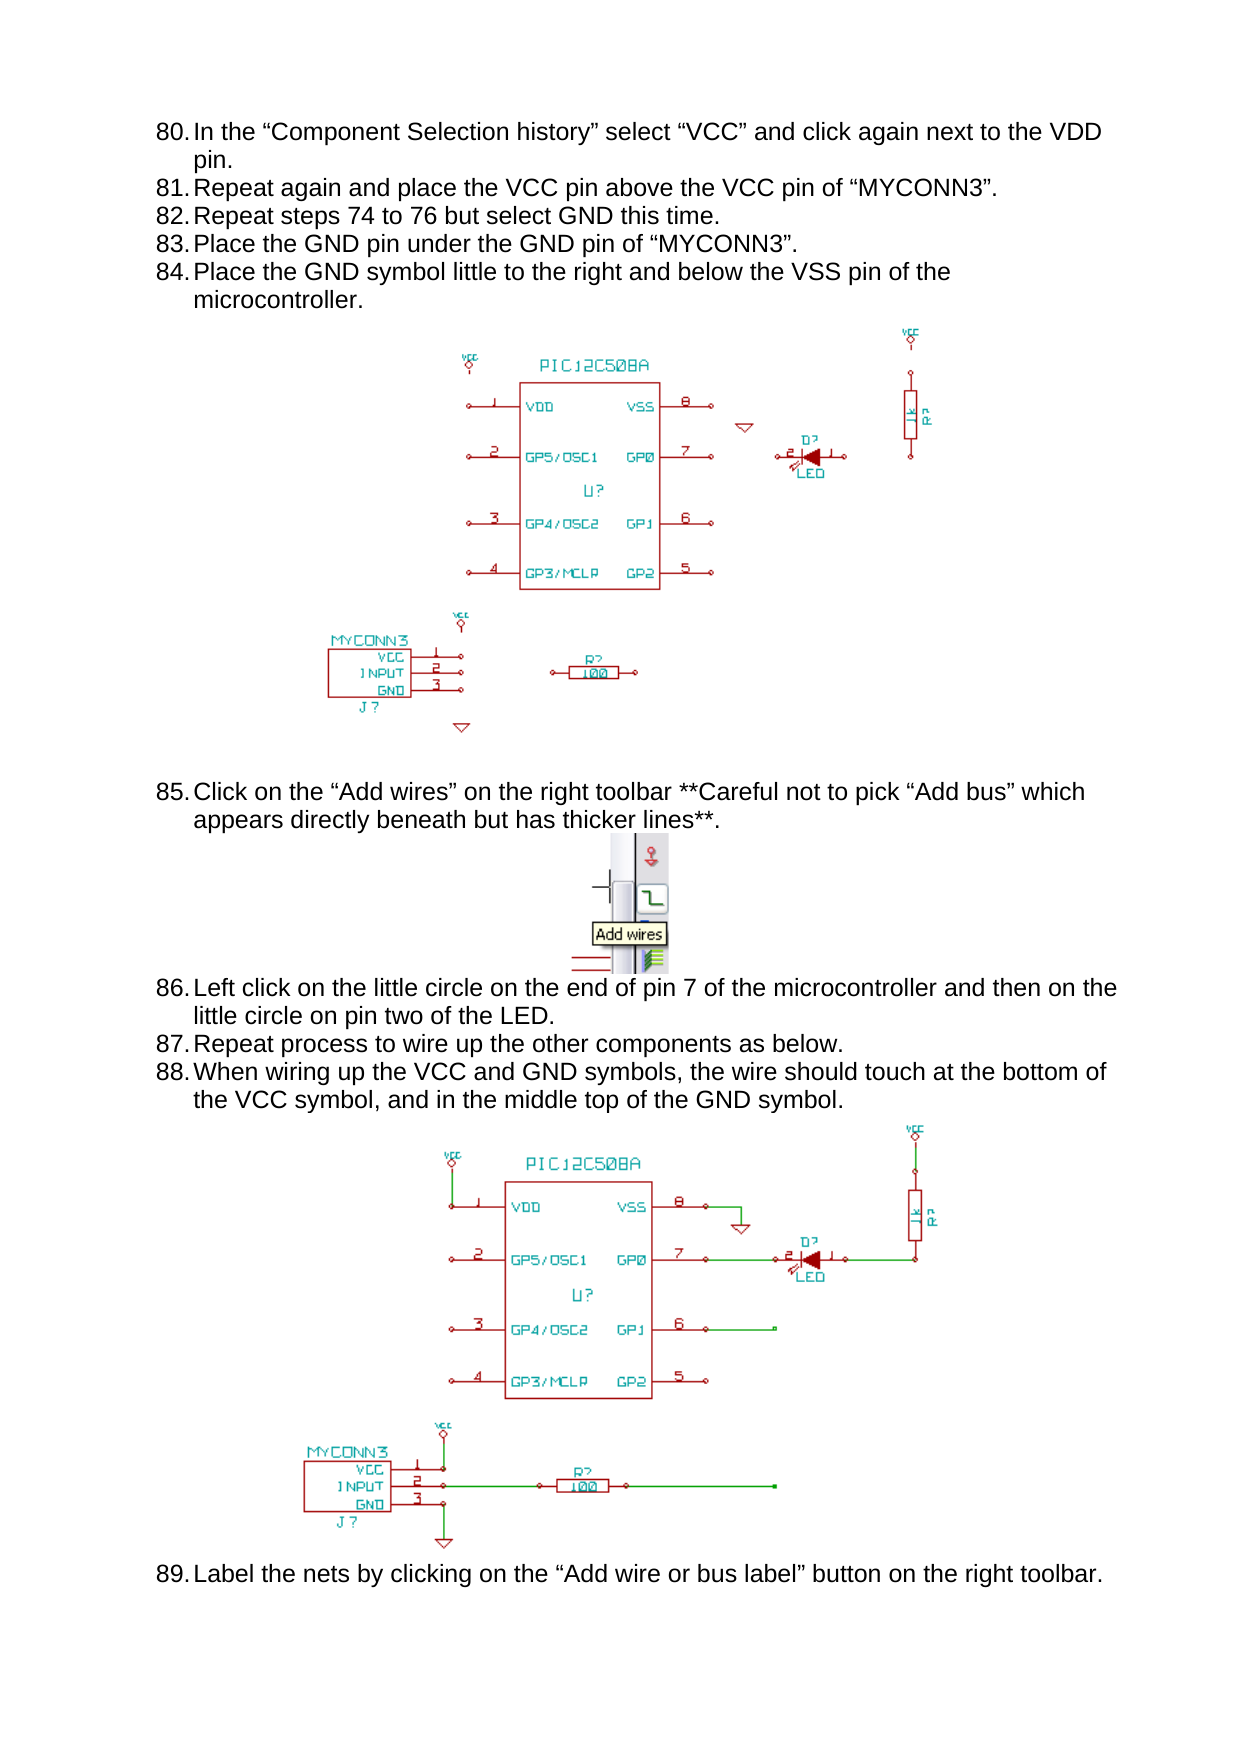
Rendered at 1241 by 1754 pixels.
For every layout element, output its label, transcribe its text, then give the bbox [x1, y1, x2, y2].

list Repeat process to wire up the other components as below. [156, 1030, 1122, 1058]
list Repeat again and place the VCC pin above the VCC pin of “MYCONN3”. [156, 174, 1122, 202]
list Click on the “Add wires” on the right toolbar **Careful not to pick “Add bus” which appears directly beneath but has thicker lines**. [156, 778, 1122, 833]
list Place the GND pin under the GND pin of “MYCONN3”. [156, 230, 1122, 258]
list Repeat steps 74 to 76 but select GND this time. [156, 202, 1122, 230]
list Left click on the little circle on the end of pin 7 of the microcontroller and then on the little circle on pin two of the LED. [156, 833, 1122, 1030]
list When wiring up the VCC and GND symbols, the wire should touch at the bottom of the VCC symbol, and in the middle top of the GND symbol. [156, 1058, 1122, 1113]
list Place the GND symbol little to the right and below the VSS pin of the microcontroller. [156, 258, 1122, 313]
list In the “Component Selection history” select “VCC” and click again next to the VDD pin. [156, 118, 1122, 174]
list Label the nets by clicking on the “Add wire or bus label” button on the right toolbar. [156, 1113, 1122, 1588]
